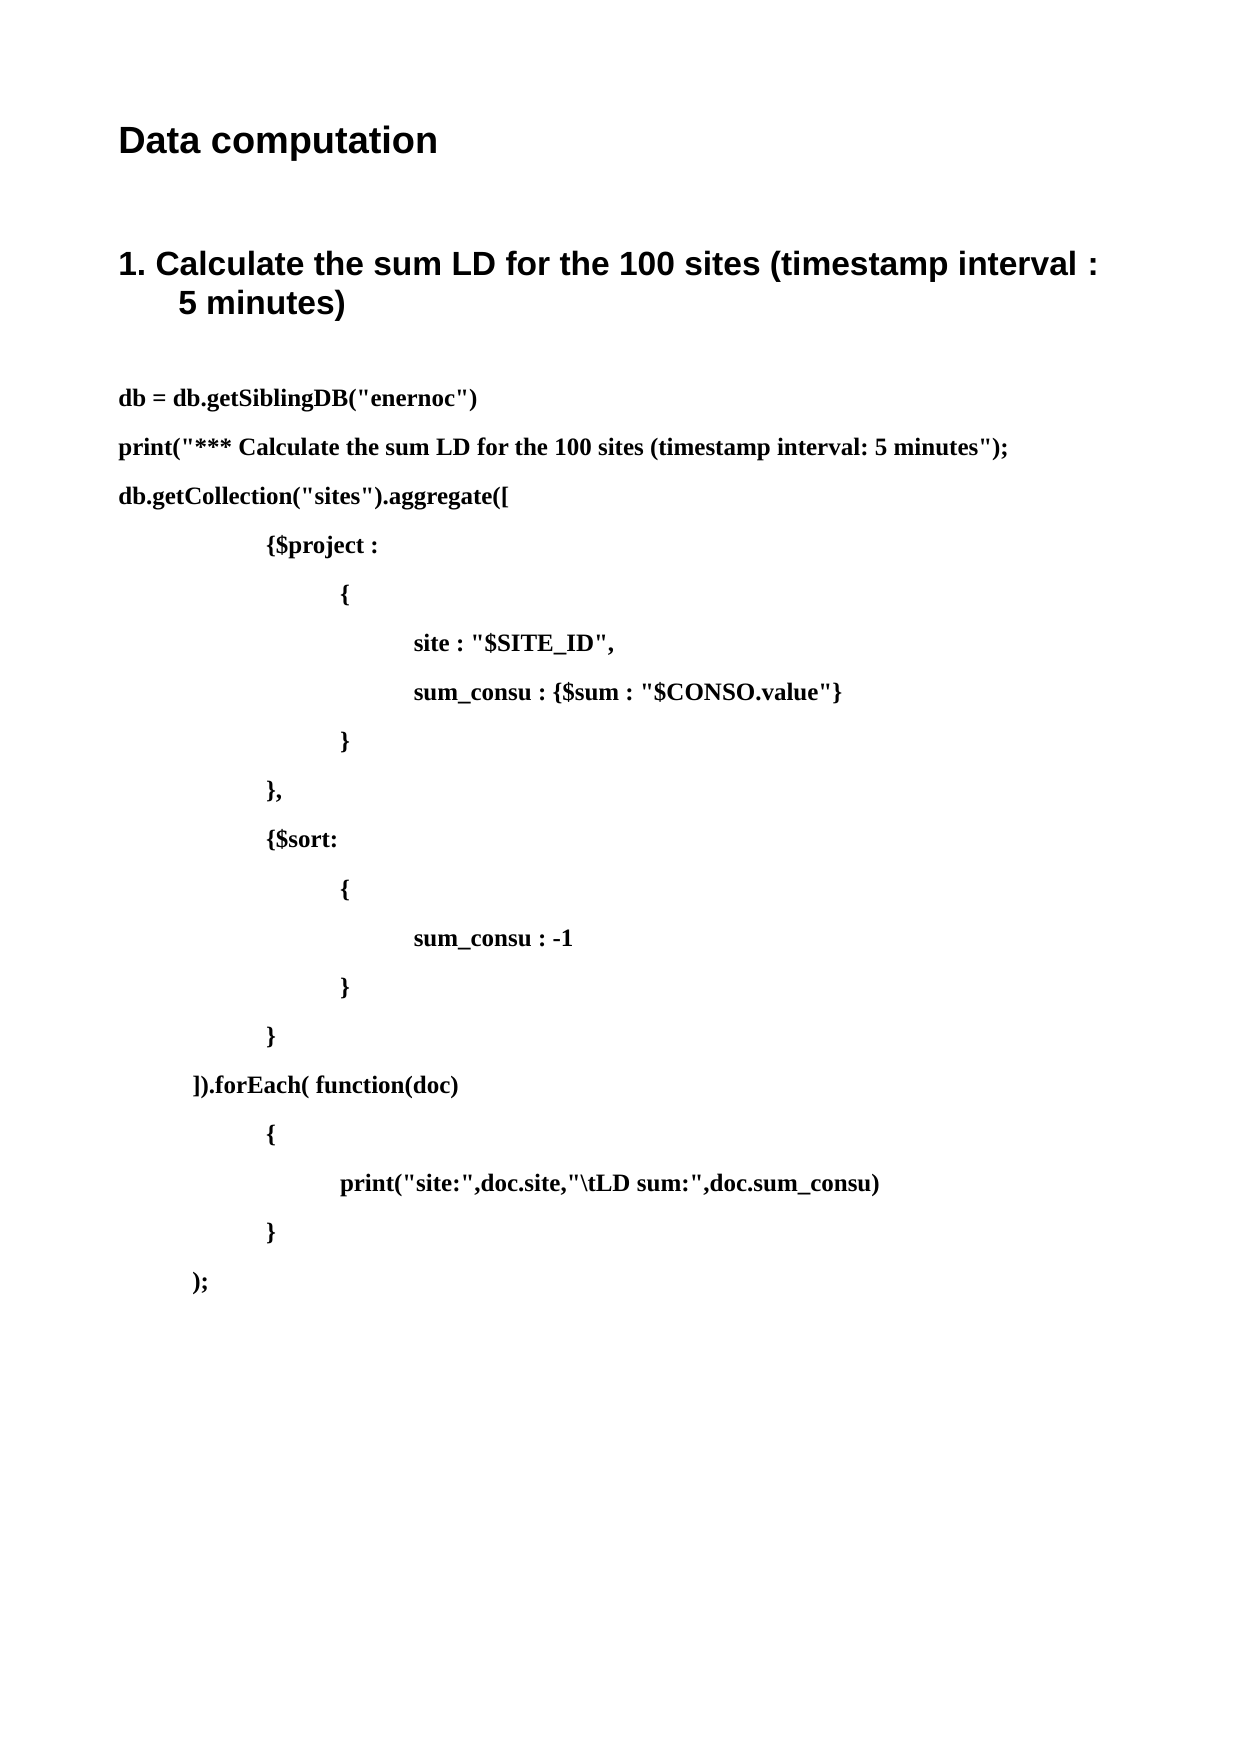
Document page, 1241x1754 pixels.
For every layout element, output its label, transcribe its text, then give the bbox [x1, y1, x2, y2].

text {$project : [118, 530, 1122, 559]
text } [118, 1021, 1122, 1049]
text sum_consu : {$sum : "$CONSO.value"} [118, 677, 1122, 706]
text ]).forEach( function(doc) [118, 1070, 1122, 1099]
text {$sort: [118, 824, 1122, 853]
text } [118, 972, 1122, 1001]
text sum_consu : -1 [118, 923, 1122, 951]
subtitle 1. Calculate the sum LD for the 100 sites (timestamp interval : 5 minutes) [118, 244, 1122, 321]
text db = db.getSiblingDB("enernoc") [118, 383, 1122, 412]
text { [118, 1119, 1122, 1148]
text ); [118, 1266, 1122, 1295]
text } [118, 1217, 1122, 1246]
subtitle Data computation [118, 118, 1122, 162]
text site : "$SITE_ID", [118, 628, 1122, 657]
text print("*** Calculate the sum LD for the 100 sites (timestamp interval: 5 minutes"); [118, 432, 1122, 461]
text { [118, 579, 1122, 608]
text }, [118, 776, 1122, 804]
text } [118, 726, 1122, 755]
text db.getCollection("sites").aggregate([ [118, 481, 1122, 510]
text print("site:",doc.site,"\tLD sum:",doc.sum_consu) [118, 1168, 1122, 1197]
text { [118, 874, 1122, 902]
